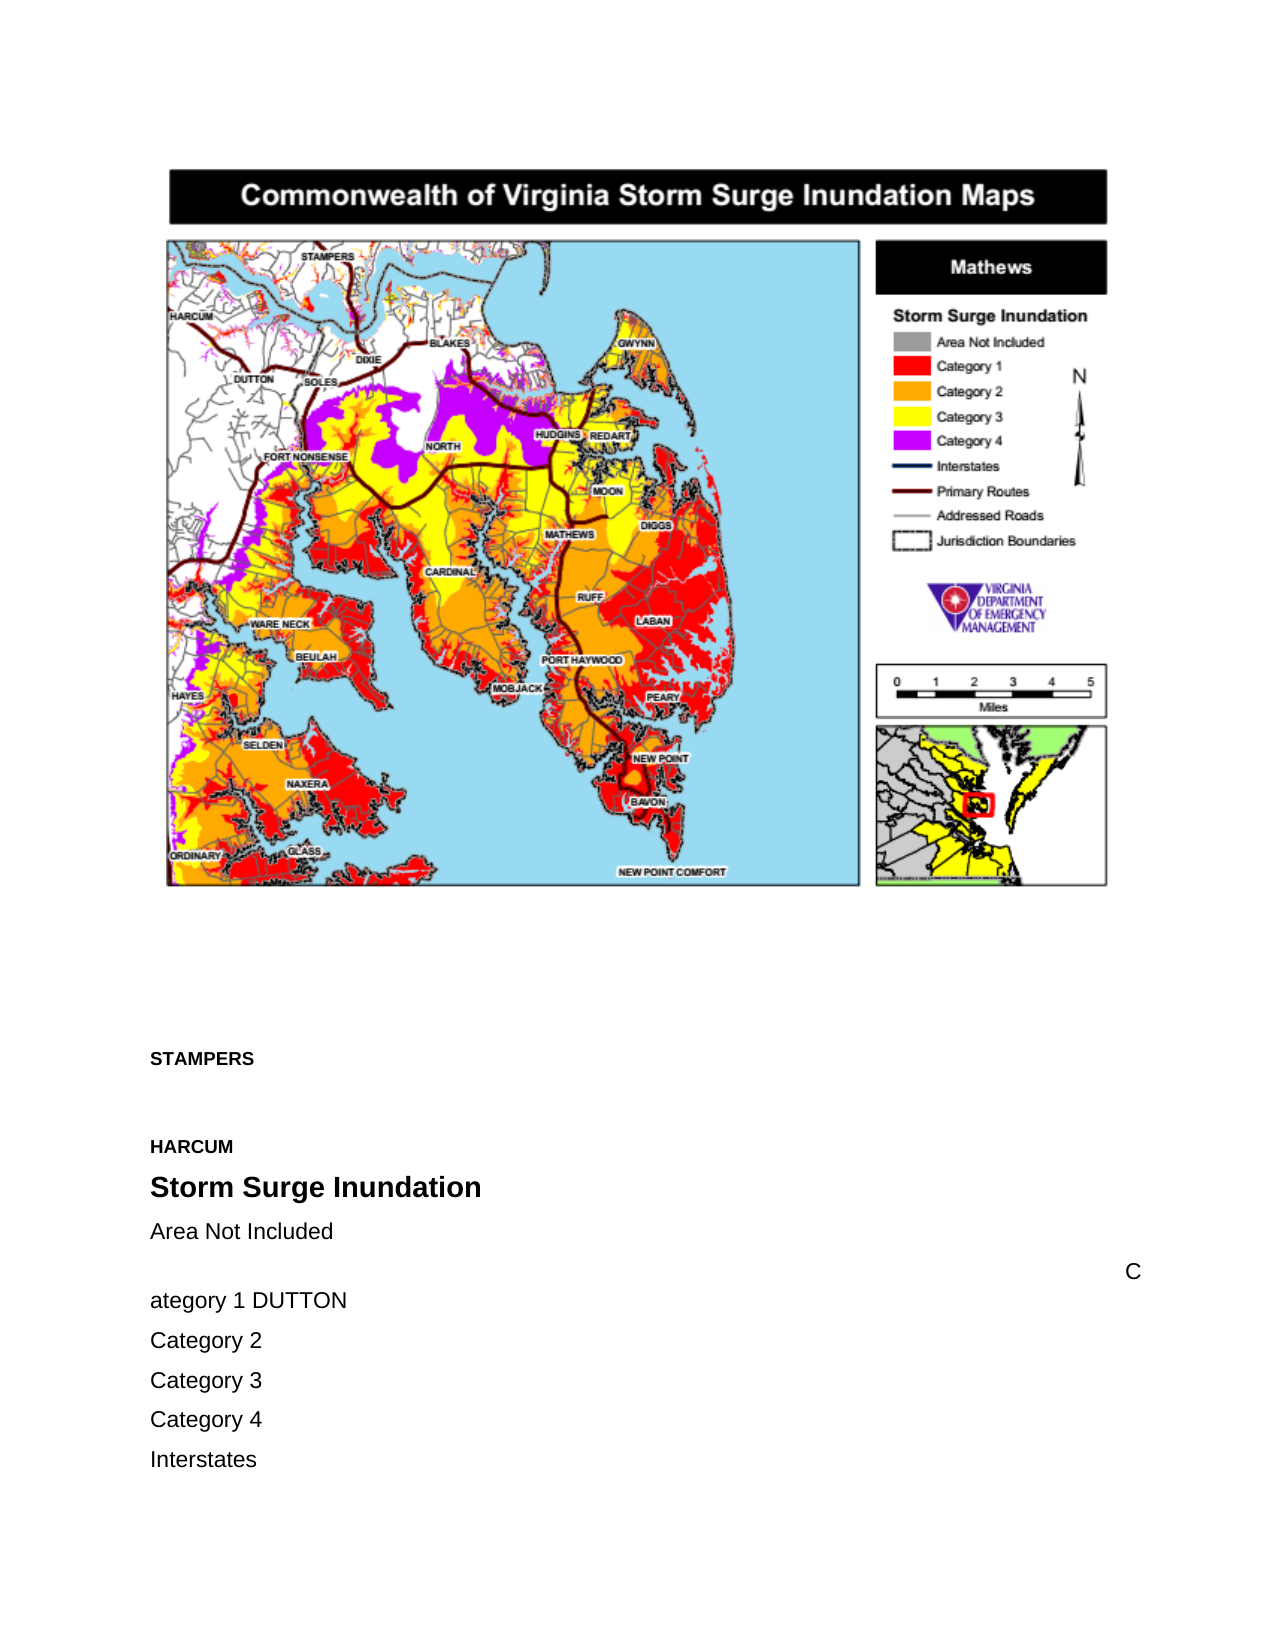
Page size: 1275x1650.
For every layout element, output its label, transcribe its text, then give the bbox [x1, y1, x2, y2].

text Area Not Included [150, 1218, 1125, 1244]
text Commonwealth of Virginia Storm Surge Inundation Maps [150, 910, 1125, 1030]
text Category 2 [150, 1327, 1125, 1353]
text Category 3 [150, 1367, 1125, 1393]
text Category 1 DUTTON [150, 1258, 1125, 1313]
text Interstates [150, 1447, 1125, 1472]
text Category 4 [150, 1407, 1125, 1433]
picture [153, 153, 1124, 903]
text HARCUM [150, 1136, 1125, 1157]
text Mathews [150, 1083, 1125, 1120]
text STAMPERS [150, 1048, 1125, 1069]
text Storm Surge Inundation [150, 1171, 1125, 1203]
